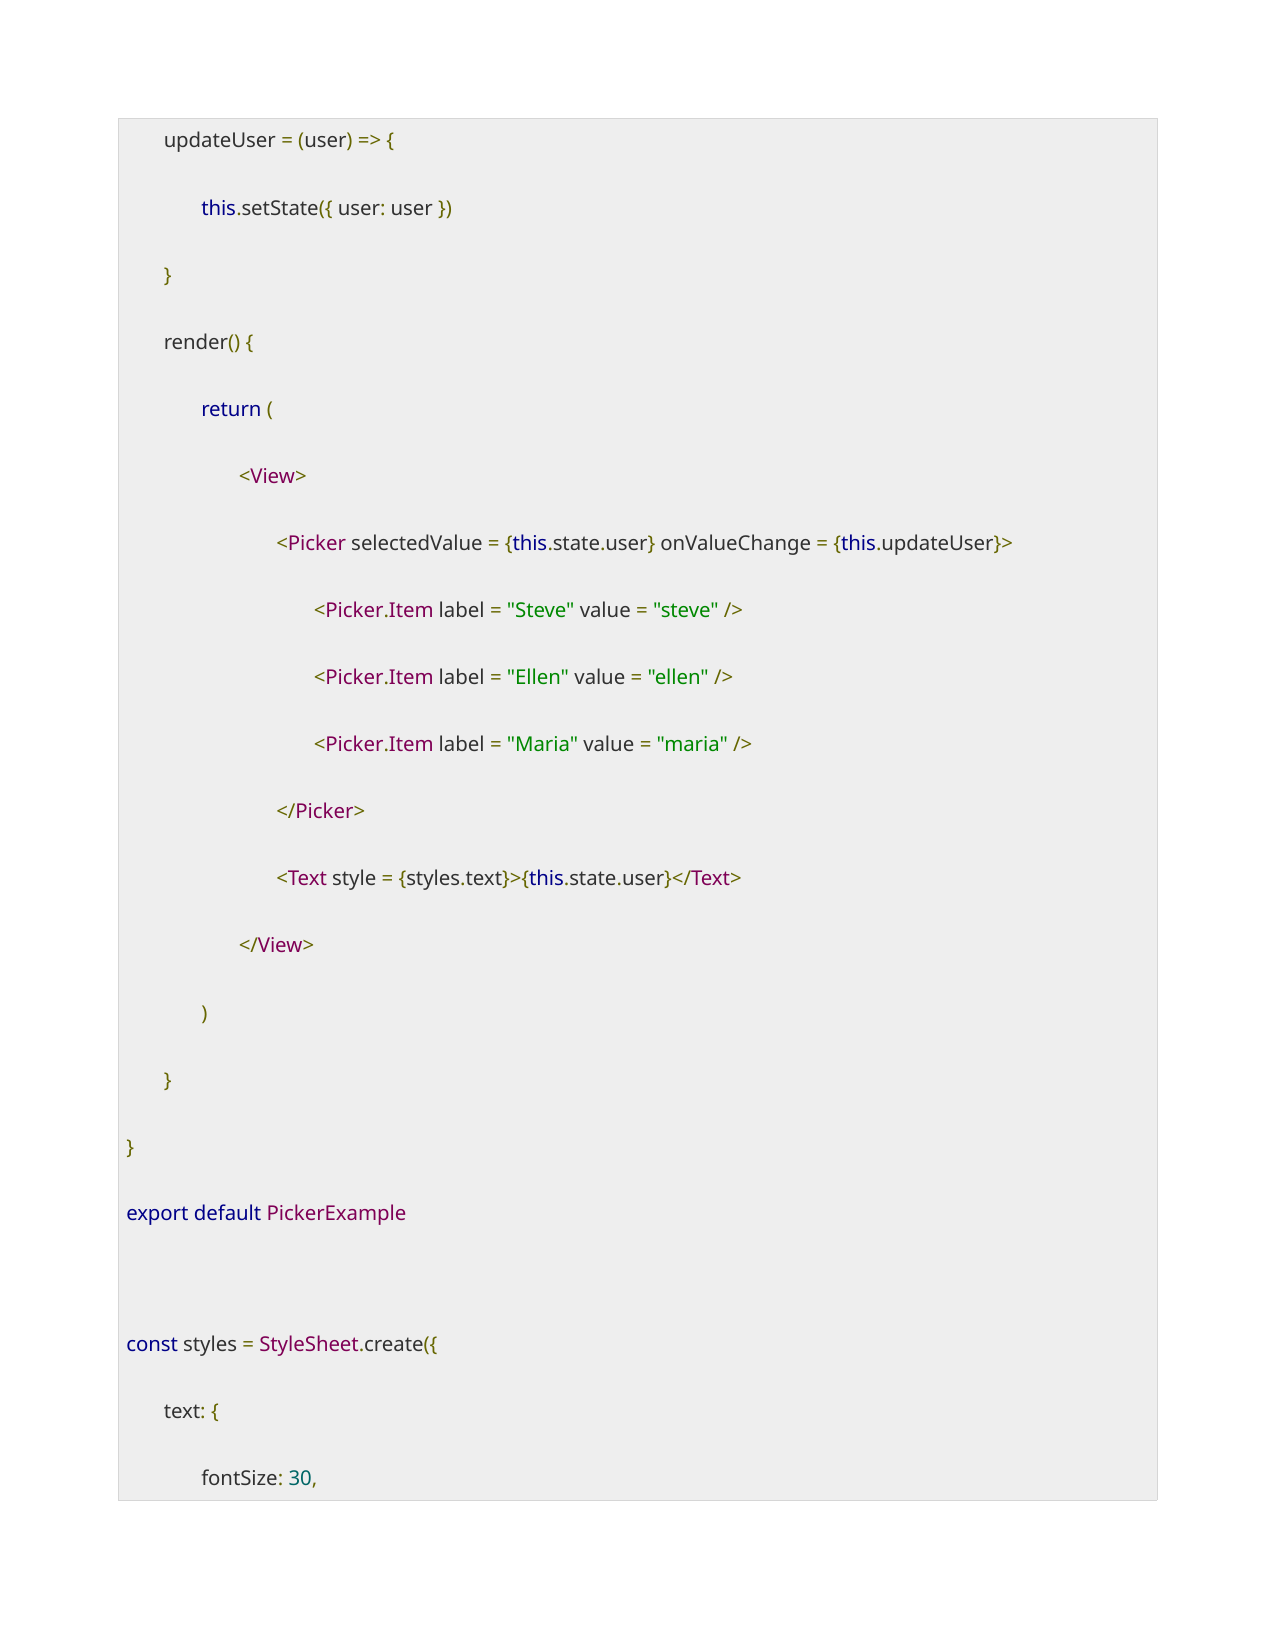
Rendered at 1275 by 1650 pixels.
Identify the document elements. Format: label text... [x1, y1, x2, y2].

text </Picker> [119, 789, 1157, 825]
text updateUser = (user) => { [119, 119, 1157, 154]
text <Picker.Item label = "Ellen" value = "ellen" /> [119, 655, 1157, 691]
text fontSize: 30, [119, 1456, 1157, 1500]
text export default PickerExample [119, 1191, 1157, 1227]
text text: { [119, 1389, 1157, 1425]
text <Picker selectedValue = {this.state.user} onValueChange = {this.updateUser}> [119, 521, 1157, 557]
text render() { [119, 319, 1157, 355]
text } [119, 252, 1157, 288]
text } [119, 1124, 1157, 1160]
text </View> [119, 923, 1157, 959]
text <Picker.Item label = "Steve" value = "steve" /> [119, 588, 1157, 624]
text ) [119, 990, 1157, 1026]
text } [119, 1057, 1157, 1093]
text <Text style = {styles.text}>{this.state.user}</Text> [119, 856, 1157, 892]
text this.setState({ user: user }) [119, 185, 1157, 221]
text return ( [119, 386, 1157, 422]
text <View> [119, 453, 1157, 489]
text const styles = StyleSheet.create({ [119, 1322, 1157, 1358]
text <Picker.Item label = "Maria" value = "maria" /> [119, 722, 1157, 758]
